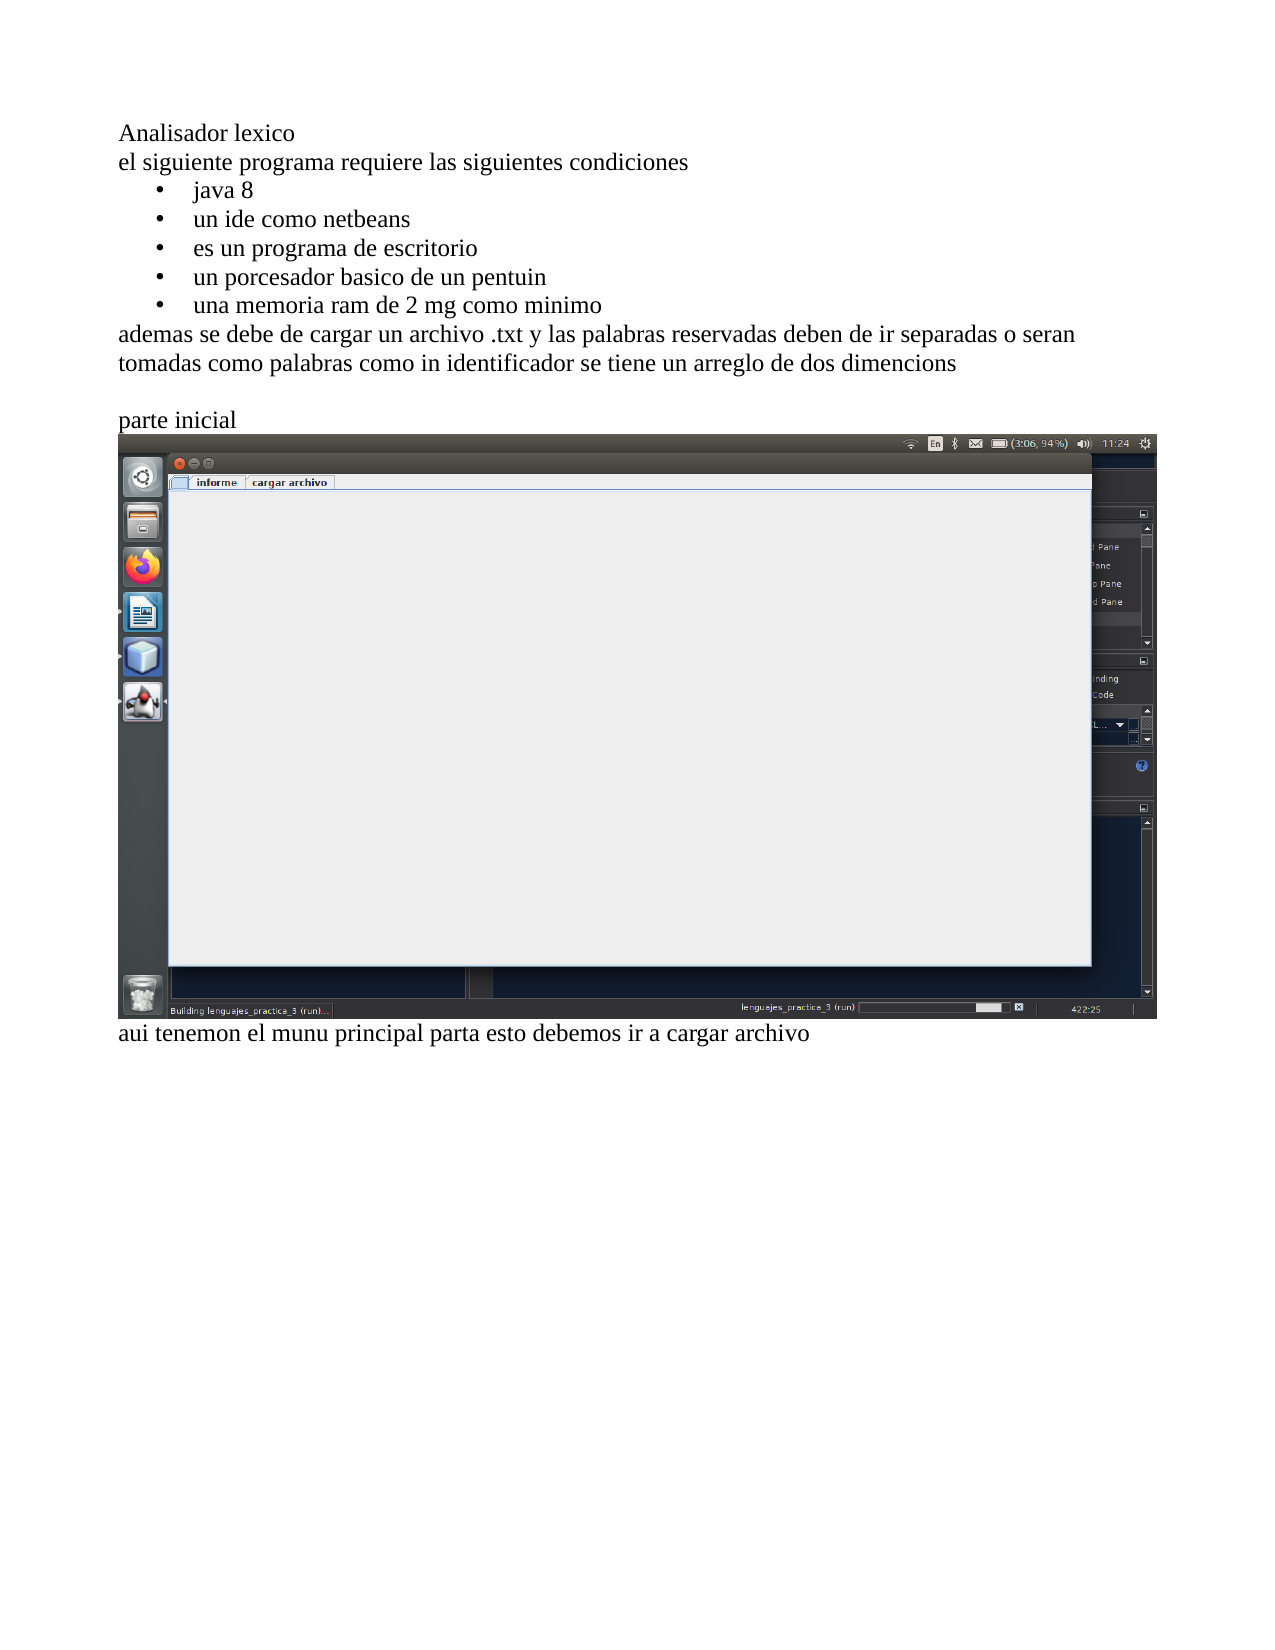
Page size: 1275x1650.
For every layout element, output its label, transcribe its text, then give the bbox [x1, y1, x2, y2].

list es un programa de escritorio [156, 233, 1157, 262]
list una memoria ram de 2 mg como minimo [156, 291, 1157, 319]
list java 8 [156, 176, 1157, 204]
text Analisador lexico [118, 118, 1157, 147]
text parte inicial [118, 406, 1157, 434]
picture [118, 434, 1157, 1019]
text ademas se debe de cargar un archivo .txt y las palabras reservadas deben de ir separadas o seran tomadas como palabras como in identificador se tiene un arreglo de dos dimencions [118, 319, 1157, 377]
list un ide como netbeans [156, 204, 1157, 233]
text el siguiente programa requiere las siguientes condiciones [118, 147, 1157, 176]
text aui tenemon el munu principal parta esto debemos ir a cargar archivo [118, 1019, 1157, 1047]
list un porcesador basico de un pentuin [156, 262, 1157, 291]
